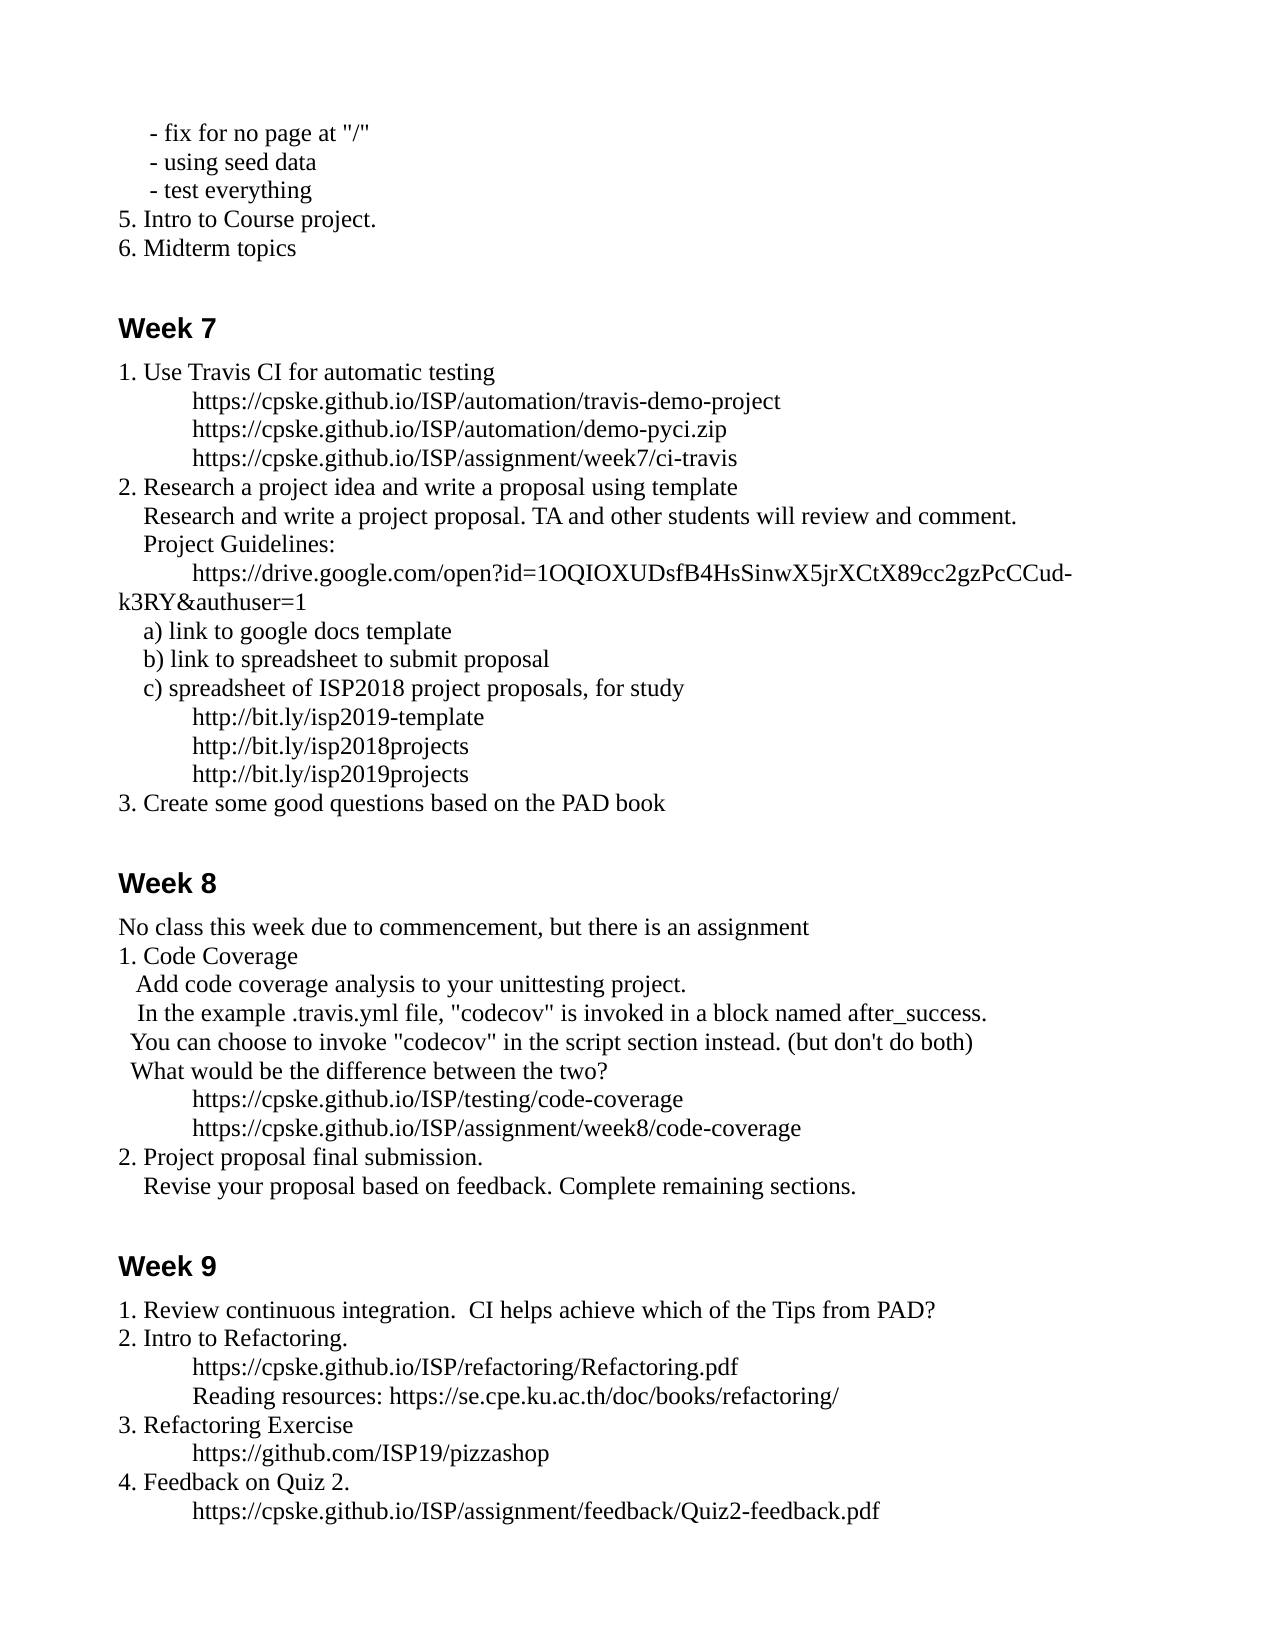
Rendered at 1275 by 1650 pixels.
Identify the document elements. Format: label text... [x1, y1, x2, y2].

text 3. Create some good questions based on the PAD book [118, 788, 1157, 817]
text 4. Feedback on Quiz 2. [118, 1467, 1157, 1496]
text In the example .travis.yml file, "codecov" is invoked in a block named after_success. [118, 998, 1157, 1027]
text Add code coverage analysis to your unittesting project. [118, 969, 1157, 998]
text 1. Review continuous integration. CI helps achieve which of the Tips from PAD? [118, 1295, 1157, 1323]
text Project Guidelines: [118, 529, 1157, 558]
subtitle Week 9 [118, 1249, 1157, 1282]
text c) spreadsheet of ISP2018 project proposals, for study [118, 673, 1157, 702]
text Revise your proposal based on feedback. Complete remaining sections. [118, 1171, 1157, 1199]
text https://cpske.github.io/ISP/assignment/week8/code-coverage [118, 1113, 1157, 1142]
text You can choose to invoke "codecov" in the script section instead. (but don't do both) [118, 1027, 1157, 1056]
text https://cpske.github.io/ISP/automation/travis-demo-project [118, 386, 1157, 414]
text 1. Use Travis CI for automatic testing [118, 357, 1157, 386]
text 6. Midterm topics [118, 233, 1157, 262]
text https://cpske.github.io/ISP/automation/demo-pyci.zip [118, 414, 1157, 443]
subtitle Week 7 [118, 311, 1157, 344]
text http://bit.ly/isp2019-template [118, 702, 1157, 731]
text https://cpske.github.io/ISP/testing/code-coverage [118, 1084, 1157, 1113]
text Reading resources: https://se.cpe.ku.ac.th/doc/books/refactoring/ [118, 1381, 1157, 1410]
text https://cpske.github.io/ISP/assignment/feedback/Quiz2-feedback.pdf [118, 1496, 1157, 1525]
text https://github.com/ISP19/pizzashop [118, 1438, 1157, 1467]
text b) link to spreadsheet to submit proposal [118, 644, 1157, 673]
text http://bit.ly/isp2019projects [118, 759, 1157, 788]
text 3. Refactoring Exercise [118, 1410, 1157, 1438]
text 2. Research a project idea and write a proposal using template [118, 472, 1157, 501]
text Research and write a project proposal. TA and other students will review and comment. [118, 501, 1157, 529]
text https://cpske.github.io/ISP/refactoring/Refactoring.pdf [118, 1352, 1157, 1381]
text http://bit.ly/isp2018projects [118, 731, 1157, 759]
text No class this week due to commencement, but there is an assignment [118, 912, 1157, 941]
text https://cpske.github.io/ISP/assignment/week7/ci-travis [118, 443, 1157, 472]
text - fix for no page at "/" [118, 118, 1157, 147]
text a) link to google docs template [118, 616, 1157, 644]
text 5. Intro to Course project. [118, 204, 1157, 233]
text 2. Intro to Refactoring. [118, 1323, 1157, 1352]
subtitle Week 8 [118, 867, 1157, 899]
text What would be the difference between the two? [118, 1056, 1157, 1084]
text https://drive.google.com/open?id=1OQIOXUDsfB4HsSinwX5jrXCtX89cc2gzPcCCud-k3RY&authuser=1 [118, 558, 1157, 616]
text 1. Code Coverage [118, 941, 1157, 969]
text - test everything [118, 176, 1157, 204]
text 2. Project proposal final submission. [118, 1142, 1157, 1171]
text - using seed data [118, 147, 1157, 176]
